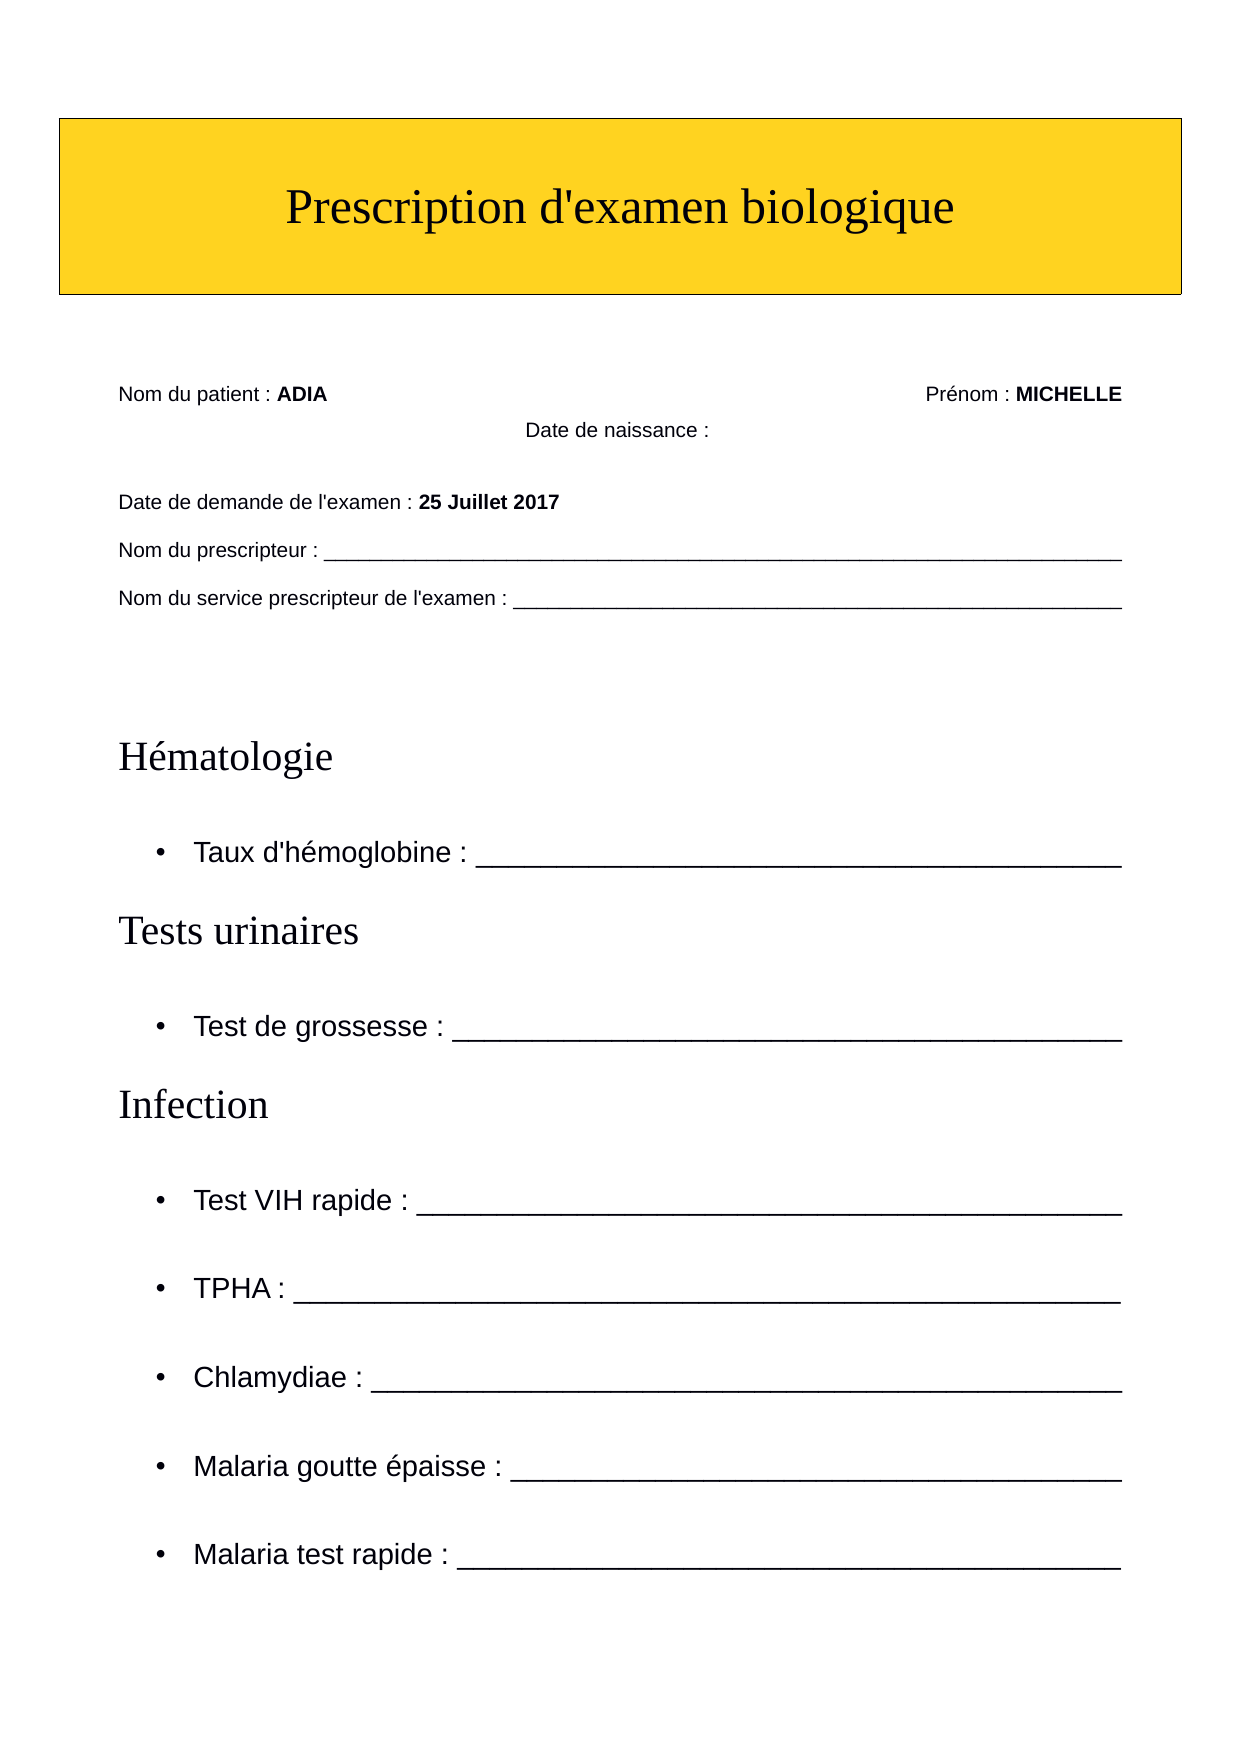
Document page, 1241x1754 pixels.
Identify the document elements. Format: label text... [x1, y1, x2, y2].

text Nom du patient : ADIA Prénom : MICHELLE [118, 382, 1122, 406]
subtitle Infection [118, 1079, 1122, 1127]
text Nom du service prescripteur de l'examen : [118, 585, 1122, 609]
list TPHA : [156, 1228, 1122, 1317]
subtitle Tests urinaires [118, 905, 1122, 953]
list Taux d'hémoglobine : [156, 792, 1122, 880]
subtitle Hématologie [118, 731, 1122, 779]
text Date de naissance : [118, 418, 1122, 442]
text Nom du prescripteur : [118, 537, 1122, 561]
text Date de demande de l'examen : 25 Juillet 2017 [118, 489, 1122, 513]
subtitle Prescription d'examen biologique [60, 119, 1181, 294]
list Test de grossesse : [156, 966, 1122, 1054]
list Malaria test rapide : [156, 1494, 1122, 1582]
list Test VIH rapide : [156, 1139, 1122, 1228]
list Malaria goutte épaisse : [156, 1405, 1122, 1494]
list Chlamydiae : [156, 1317, 1122, 1405]
